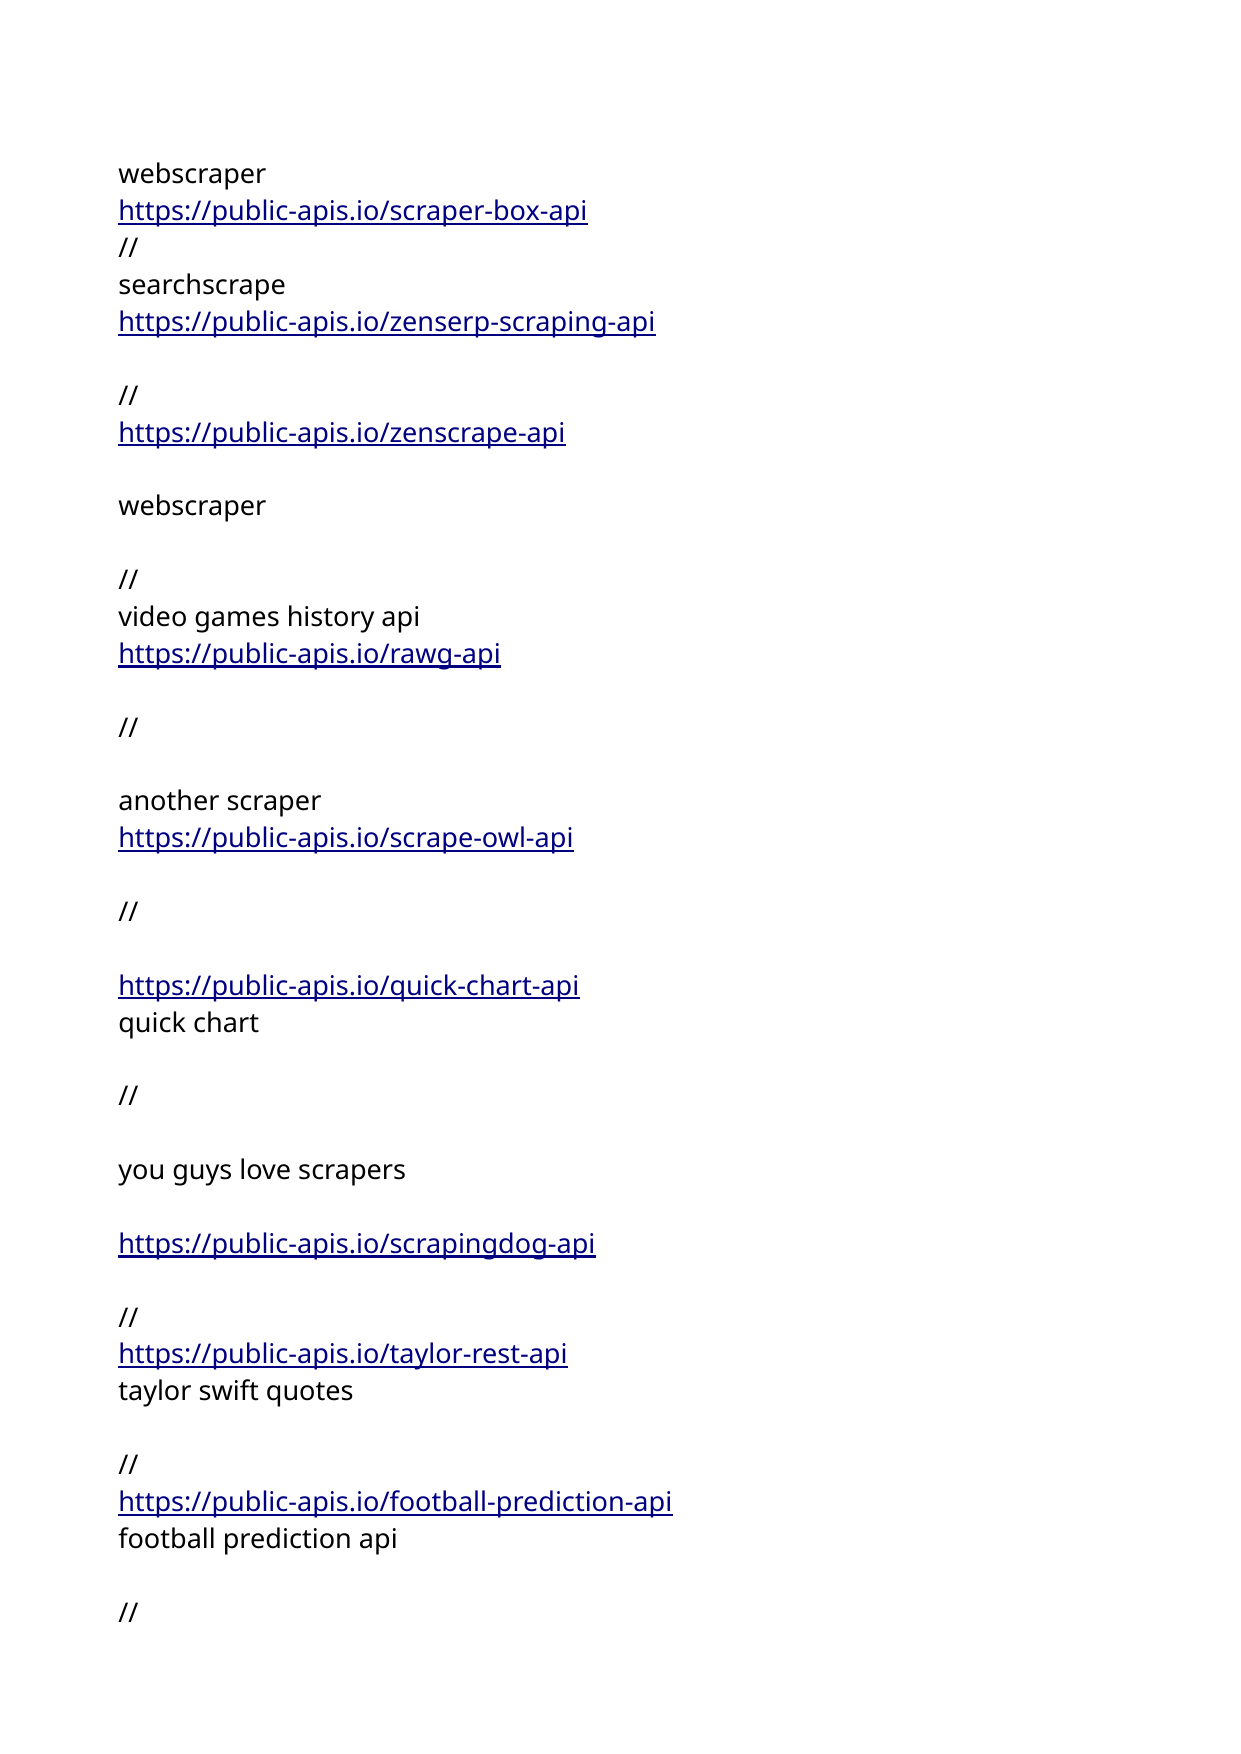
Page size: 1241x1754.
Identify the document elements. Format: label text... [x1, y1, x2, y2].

text football prediction api [118, 1519, 1122, 1556]
text // [118, 1446, 1122, 1482]
text you guys love scrapers [118, 1151, 1122, 1187]
text // [118, 708, 1122, 745]
text quick chart [118, 1003, 1122, 1040]
text searchscrape [118, 266, 1122, 302]
text // [118, 1077, 1122, 1114]
text webscraper [118, 487, 1122, 524]
text webscraper [118, 155, 1122, 192]
text // [118, 1593, 1122, 1630]
text https://public-apis.io/scrapingdog-api [118, 1224, 1122, 1261]
text https://public-apis.io/scrape-owl-api [118, 819, 1122, 856]
text // [118, 229, 1122, 266]
text // [118, 561, 1122, 597]
text another scraper [118, 782, 1122, 819]
text https://public-apis.io/football-prediction-api [118, 1482, 1122, 1519]
text // [118, 376, 1122, 413]
text https://public-apis.io/scraper-box-api [118, 192, 1122, 229]
text https://public-apis.io/rawg-api [118, 634, 1122, 671]
text https://public-apis.io/taylor-rest-api [118, 1335, 1122, 1372]
text https://public-apis.io/quick-chart-api [118, 966, 1122, 1003]
text // [118, 892, 1122, 929]
text // [118, 1298, 1122, 1335]
text https://public-apis.io/zenscrape-api [118, 413, 1122, 450]
text video games history api [118, 597, 1122, 634]
text taylor swift quotes [118, 1372, 1122, 1409]
text https://public-apis.io/zenserp-scraping-api [118, 302, 1122, 339]
